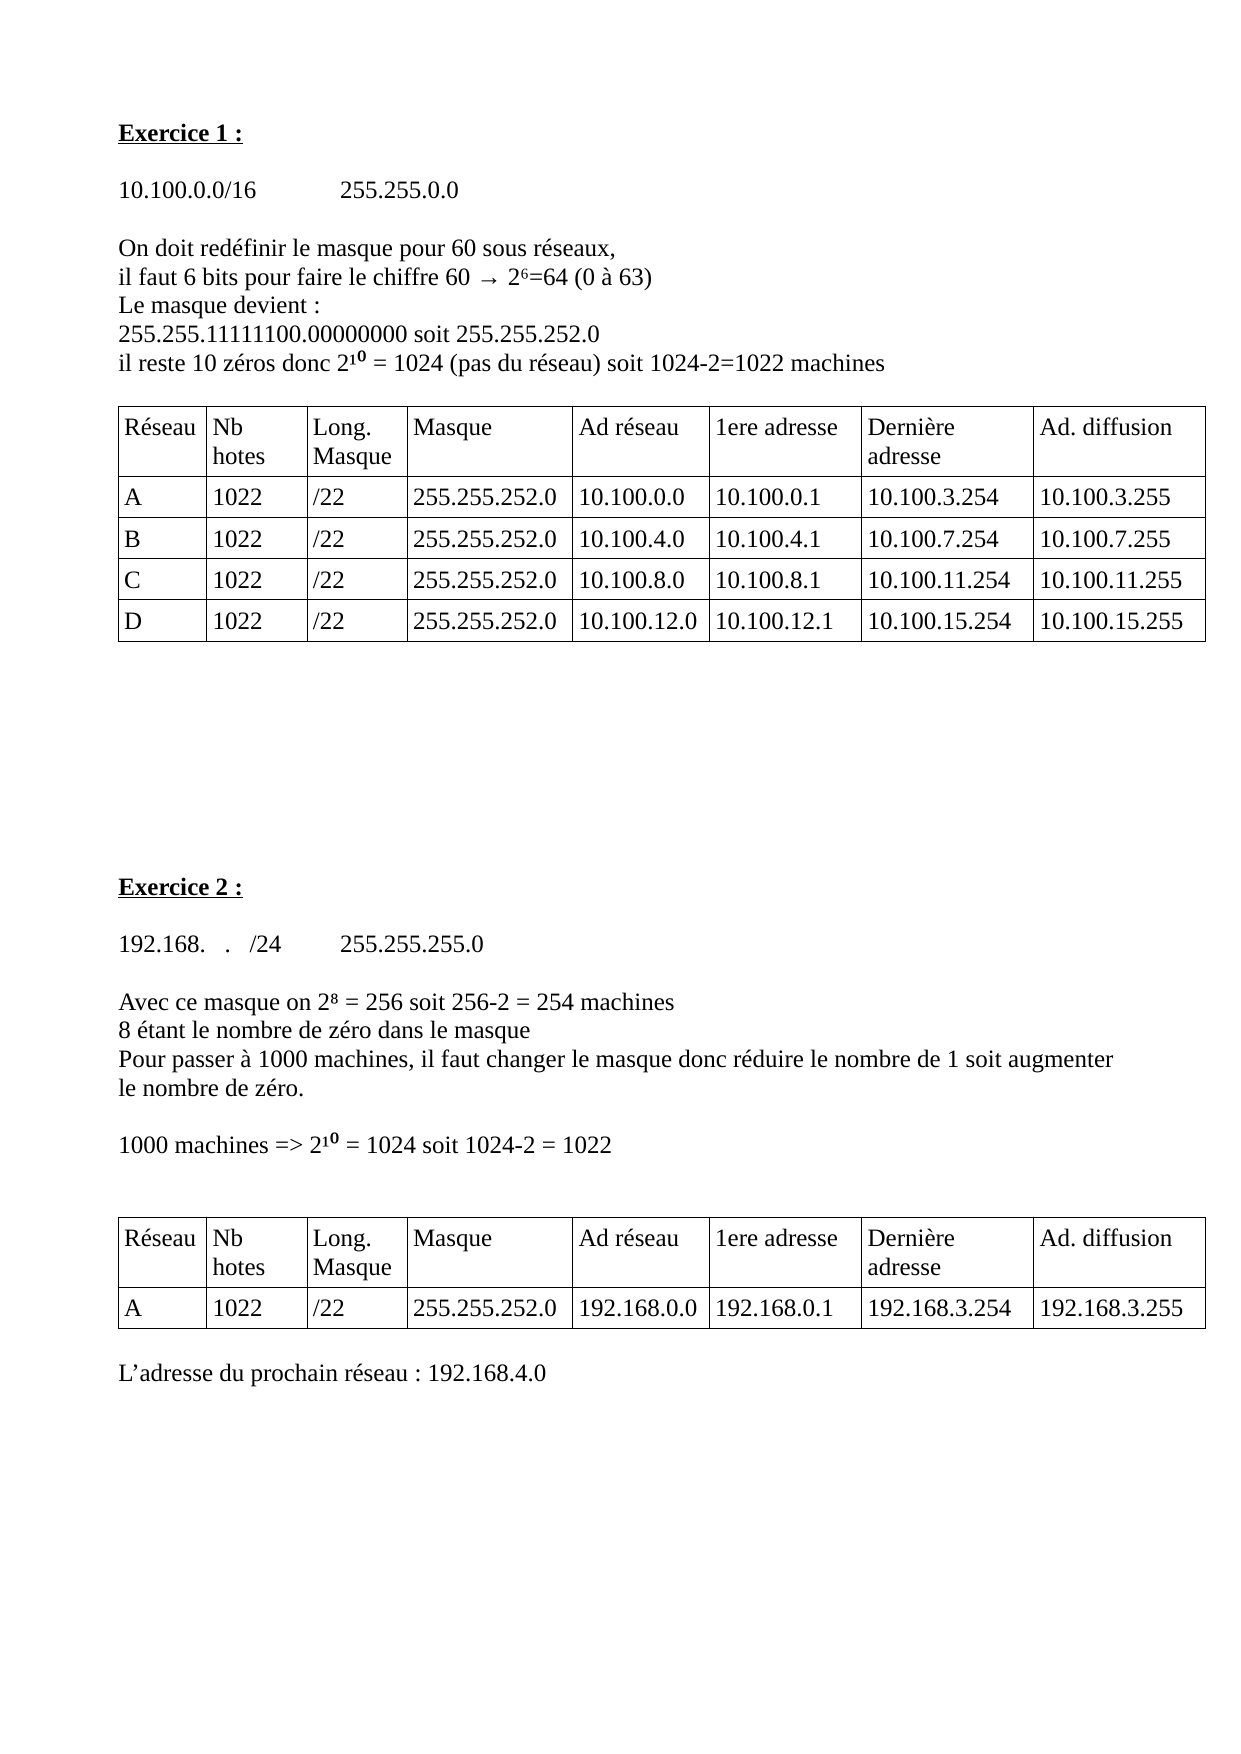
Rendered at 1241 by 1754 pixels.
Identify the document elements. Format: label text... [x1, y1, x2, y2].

table_cell 10.100.4.1 [710, 518, 861, 558]
table_cell /22 [308, 518, 407, 558]
table_header Ad réseau [573, 1218, 709, 1287]
text On doit redéfinir le masque pour 60 sous réseaux, [118, 233, 1122, 262]
table_cell 1022 [207, 600, 307, 641]
text L’adresse du prochain réseau : 192.168.4.0 [118, 1358, 1122, 1386]
table_cell 10.100.7.255 [1034, 518, 1205, 558]
table_cell 10.100.12.1 [710, 600, 861, 641]
table_cell /22 [308, 559, 407, 599]
table_cell 10.100.3.255 [1034, 477, 1205, 517]
table_cell 1022 [207, 559, 307, 599]
table_cell 10.100.12.0 [573, 600, 709, 641]
table_cell 255.255.252.0 [408, 1288, 572, 1328]
text Le masque devient : [118, 291, 1122, 319]
text 192.168. . /24 255.255.255.0 [118, 929, 1122, 958]
table_header Masque [408, 407, 572, 476]
table_header Dernière adresse [862, 1218, 1033, 1287]
table_cell 10.100.11.254 [862, 559, 1033, 599]
table_header Long. Masque [308, 1218, 407, 1287]
text 10.100.0.0/16 255.255.0.0 [118, 176, 1122, 204]
text il reste 10 zéros donc 2¹⁰ = 1024 (pas du réseau) soit 1024-2=1022 machines [118, 348, 1122, 377]
text Exercice 1 : [118, 118, 1122, 147]
table_header Ad. diffusion [1034, 1218, 1205, 1287]
table_cell 1022 [207, 518, 307, 558]
table_cell 1022 [207, 1288, 307, 1328]
table_cell 10.100.4.0 [573, 518, 709, 558]
table_header Dernière adresse [862, 407, 1033, 476]
table_cell 192.168.0.1 [710, 1288, 861, 1328]
table_cell 10.100.8.0 [573, 559, 709, 599]
table_cell 192.168.0.0 [573, 1288, 709, 1328]
table_cell 255.255.252.0 [408, 477, 572, 517]
table_cell 255.255.252.0 [408, 559, 572, 599]
table_header Nb hotes [207, 407, 307, 476]
table_cell 1022 [207, 477, 307, 517]
table_cell 10.100.15.254 [862, 600, 1033, 641]
text Avec ce masque on 2⁸ = 256 soit 256-2 = 254 machines [118, 987, 1122, 1015]
table_cell A [119, 1288, 206, 1328]
table_cell B [119, 518, 206, 558]
text 1000 machines => 2¹⁰ = 1024 soit 1024-2 = 1022 [118, 1130, 1122, 1159]
table_cell /22 [308, 1288, 407, 1328]
table_cell A [119, 477, 206, 517]
table_cell 10.100.0.0 [573, 477, 709, 517]
table_cell 10.100.11.255 [1034, 559, 1205, 599]
table_header 1ere adresse [710, 407, 861, 476]
table_cell 192.168.3.255 [1034, 1288, 1205, 1328]
table_header Ad. diffusion [1034, 407, 1205, 476]
table_cell 255.255.252.0 [408, 600, 572, 641]
table_header Nb hotes [207, 1218, 307, 1287]
table_cell /22 [308, 477, 407, 517]
table_cell 10.100.7.254 [862, 518, 1033, 558]
table_header Masque [408, 1218, 572, 1287]
table_header Ad réseau [573, 407, 709, 476]
table_cell 10.100.15.255 [1034, 600, 1205, 641]
text 8 étant le nombre de zéro dans le masque [118, 1015, 1122, 1044]
table_cell 10.100.3.254 [862, 477, 1033, 517]
text Pour passer à 1000 machines, il faut changer le masque donc réduire le nombre de 1 soit augmenter le nombre de zéro. [118, 1044, 1122, 1102]
table_cell 192.168.3.254 [862, 1288, 1033, 1328]
table_header Réseau [119, 1218, 206, 1287]
table_header 1ere adresse [710, 1218, 861, 1287]
table_cell D [119, 600, 206, 641]
text il faut 6 bits pour faire le chiffre 60 → 2⁶=64 (0 à 63) [118, 262, 1122, 291]
table_cell 10.100.8.1 [710, 559, 861, 599]
table_header Réseau [119, 407, 206, 476]
table_cell 10.100.0.1 [710, 477, 861, 517]
table_cell 255.255.252.0 [408, 518, 572, 558]
table_cell C [119, 559, 206, 599]
text 255.255.11111100.00000000 soit 255.255.252.0 [118, 319, 1122, 348]
text Exercice 2 : [118, 872, 1122, 900]
table_cell /22 [308, 600, 407, 641]
table_header Long. Masque [308, 407, 407, 476]
